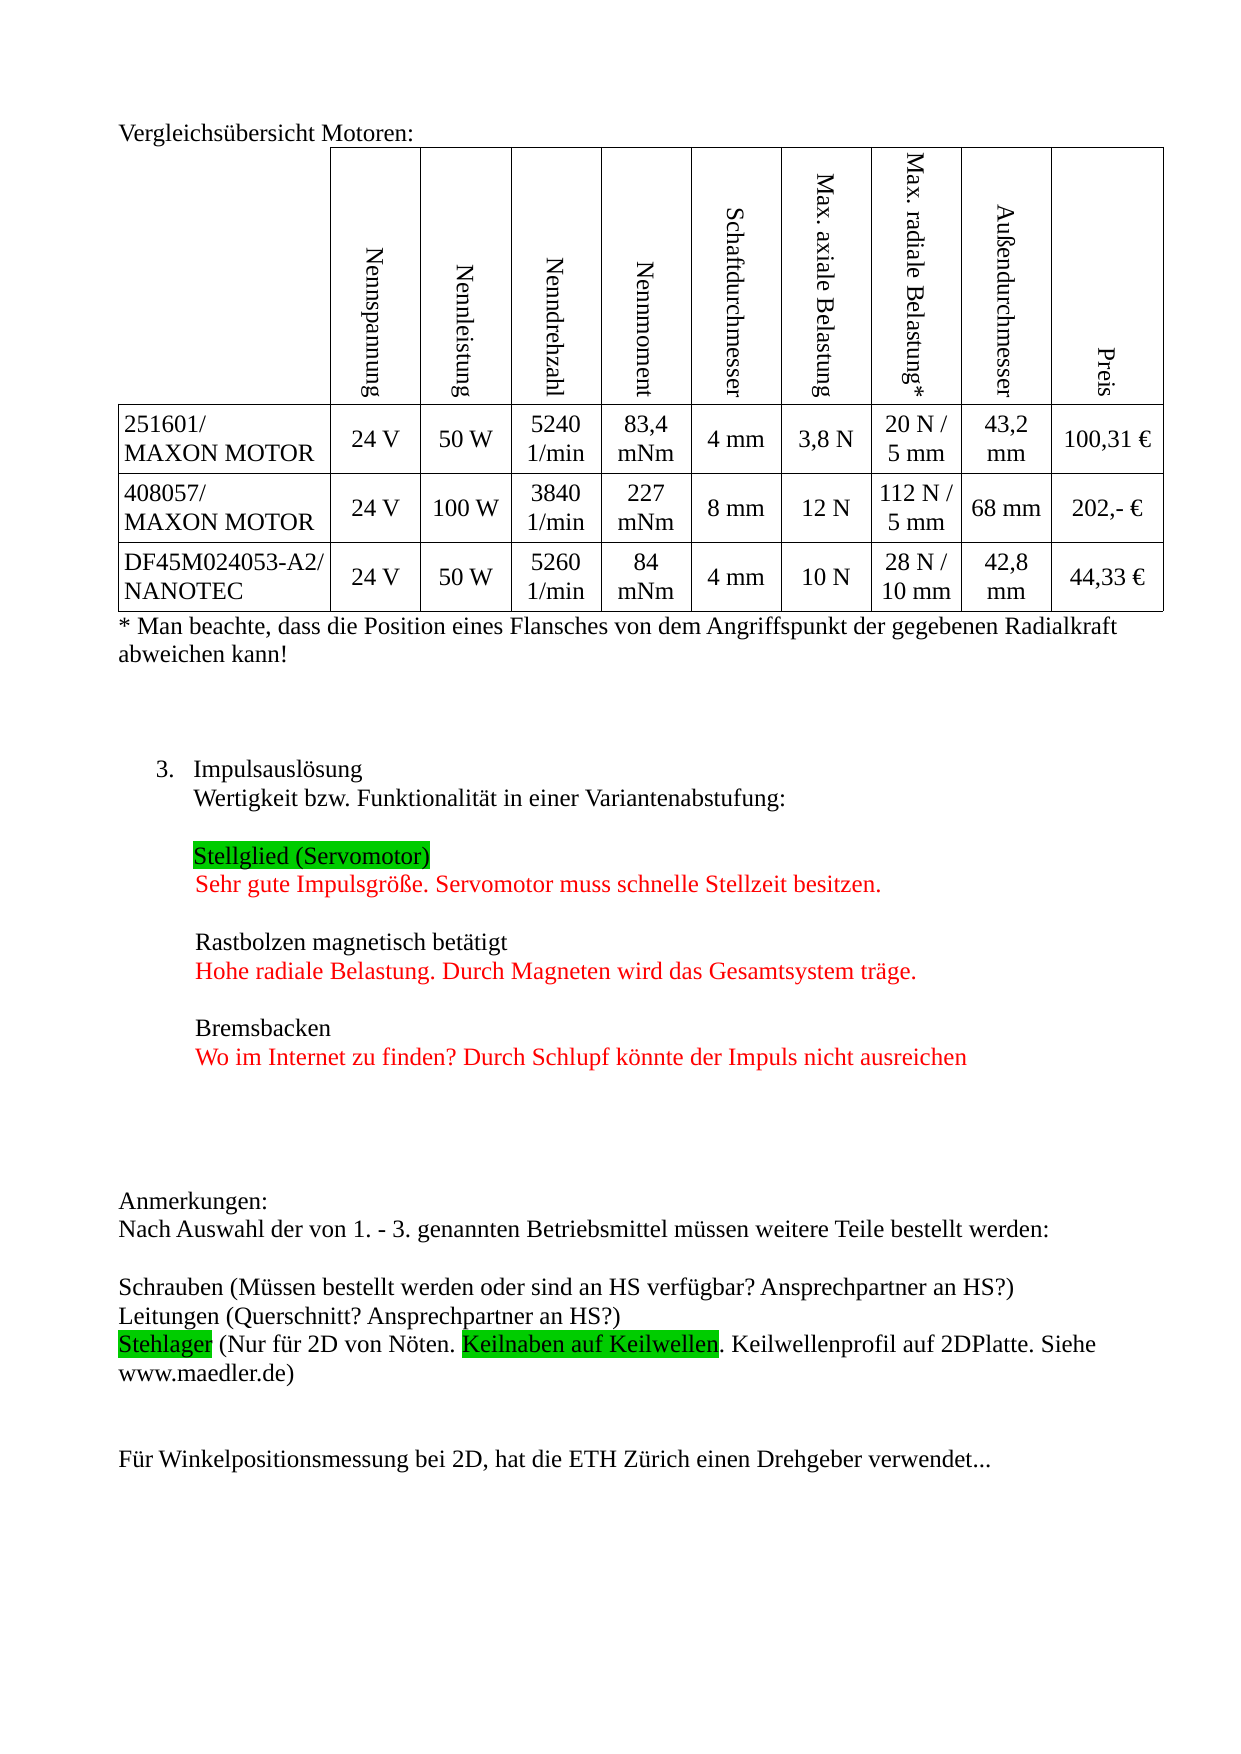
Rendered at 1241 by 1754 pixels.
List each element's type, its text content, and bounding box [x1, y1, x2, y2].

table_cell 24 V [331, 543, 420, 611]
text Bremsbacken [195, 1013, 1122, 1042]
text Für Winkelpositionsmessung bei 2D, hat die ETH Zürich einen Drehgeber verwendet... [118, 1444, 1122, 1473]
table_cell DF45M024053-A2/ NANOTEC [119, 543, 330, 611]
table_cell 83,4 mNm [602, 405, 691, 472]
table_header [118, 147, 330, 403]
table_cell 4 mm [692, 405, 781, 472]
table_cell 3840 1/min [512, 474, 601, 542]
list Hohe radiale Belastung. Durch Magneten wird das Gesamtsystem träge. [195, 956, 1122, 984]
table_cell 84 mNm [602, 543, 691, 611]
table_cell 100 W [421, 474, 511, 542]
text Nach Auswahl der von 1. - 3. genannten Betriebsmittel müssen weitere Teile bestellt werden: [118, 1214, 1122, 1243]
table_cell 3,8 N [782, 405, 871, 472]
table_cell 4 mm [692, 543, 781, 611]
list Wertigkeit bzw. Funktionalität in einer Variantenabstufung: [156, 783, 1122, 812]
table_header Nennleistung [421, 148, 511, 403]
table_cell 227 mNm [602, 474, 691, 542]
table_cell 50 W [421, 405, 511, 472]
table_cell 44,33 € [1052, 543, 1163, 611]
table_cell 100,31 € [1052, 405, 1163, 472]
list Stellglied (Servomotor) [156, 841, 1122, 869]
table_cell 112 N / 5 mm [872, 474, 961, 542]
table_cell 68 mm [962, 474, 1051, 542]
table_header Preis [1052, 148, 1163, 403]
list Wo im Internet zu finden? Durch Schlupf könnte der Impuls nicht ausreichen [195, 1042, 1122, 1071]
table_cell 24 V [331, 405, 420, 472]
table_cell 20 N / 5 mm [872, 405, 961, 472]
list Impulsauslösung [156, 754, 1122, 783]
text Leitungen (Querschnitt? Ansprechpartner an HS?) [118, 1301, 1122, 1329]
list Sehr gute Impulsgröße. Servomotor muss schnelle Stellzeit besitzen. [195, 869, 1122, 898]
table_header Max. axiale Belastung [782, 148, 871, 403]
table_cell 5260 1/min [512, 543, 601, 611]
text Rastbolzen magnetisch betätigt [195, 927, 1122, 956]
table_cell 10 N [782, 543, 871, 611]
text Schrauben (Müssen bestellt werden oder sind an HS verfügbar? Ansprechpartner an HS?) [118, 1272, 1122, 1301]
table_cell 202,- € [1052, 474, 1163, 542]
table_cell 5240 1/min [512, 405, 601, 472]
text Stehlager (Nur für 2D von Nöten. Keilnaben auf Keilwellen. Keilwellenprofil auf 2DPlatte. Siehe www.maedler.de) [118, 1329, 1122, 1387]
text Anmerkungen: [118, 1186, 1122, 1214]
table_header Schaftdurchmesser [692, 148, 781, 403]
table_header Max. radiale Belastung* [872, 148, 961, 403]
table_cell 42,8 mm [962, 543, 1051, 611]
table_cell 28 N / 10 mm [872, 543, 961, 611]
table_header Nennspannung [331, 148, 420, 403]
table_cell 50 W [421, 543, 511, 611]
table_cell 43,2 mm [962, 405, 1051, 472]
table_header Außendurchmesser [962, 148, 1051, 403]
text * Man beachte, dass die Position eines Flansches von dem Angriffspunkt der gegebenen Radialkraft abweichen kann! [118, 612, 1122, 668]
table_cell 24 V [331, 474, 420, 542]
table_header Nennmoment [602, 148, 691, 403]
text Vergleichsübersicht Motoren: [118, 118, 1122, 147]
table_header Nenndrehzahl [512, 148, 601, 403]
table_cell 408057/ MAXON MOTOR [119, 474, 330, 542]
table_cell 8 mm [692, 474, 781, 542]
table_cell 12 N [782, 474, 871, 542]
table_cell 251601/ MAXON MOTOR [119, 405, 330, 472]
